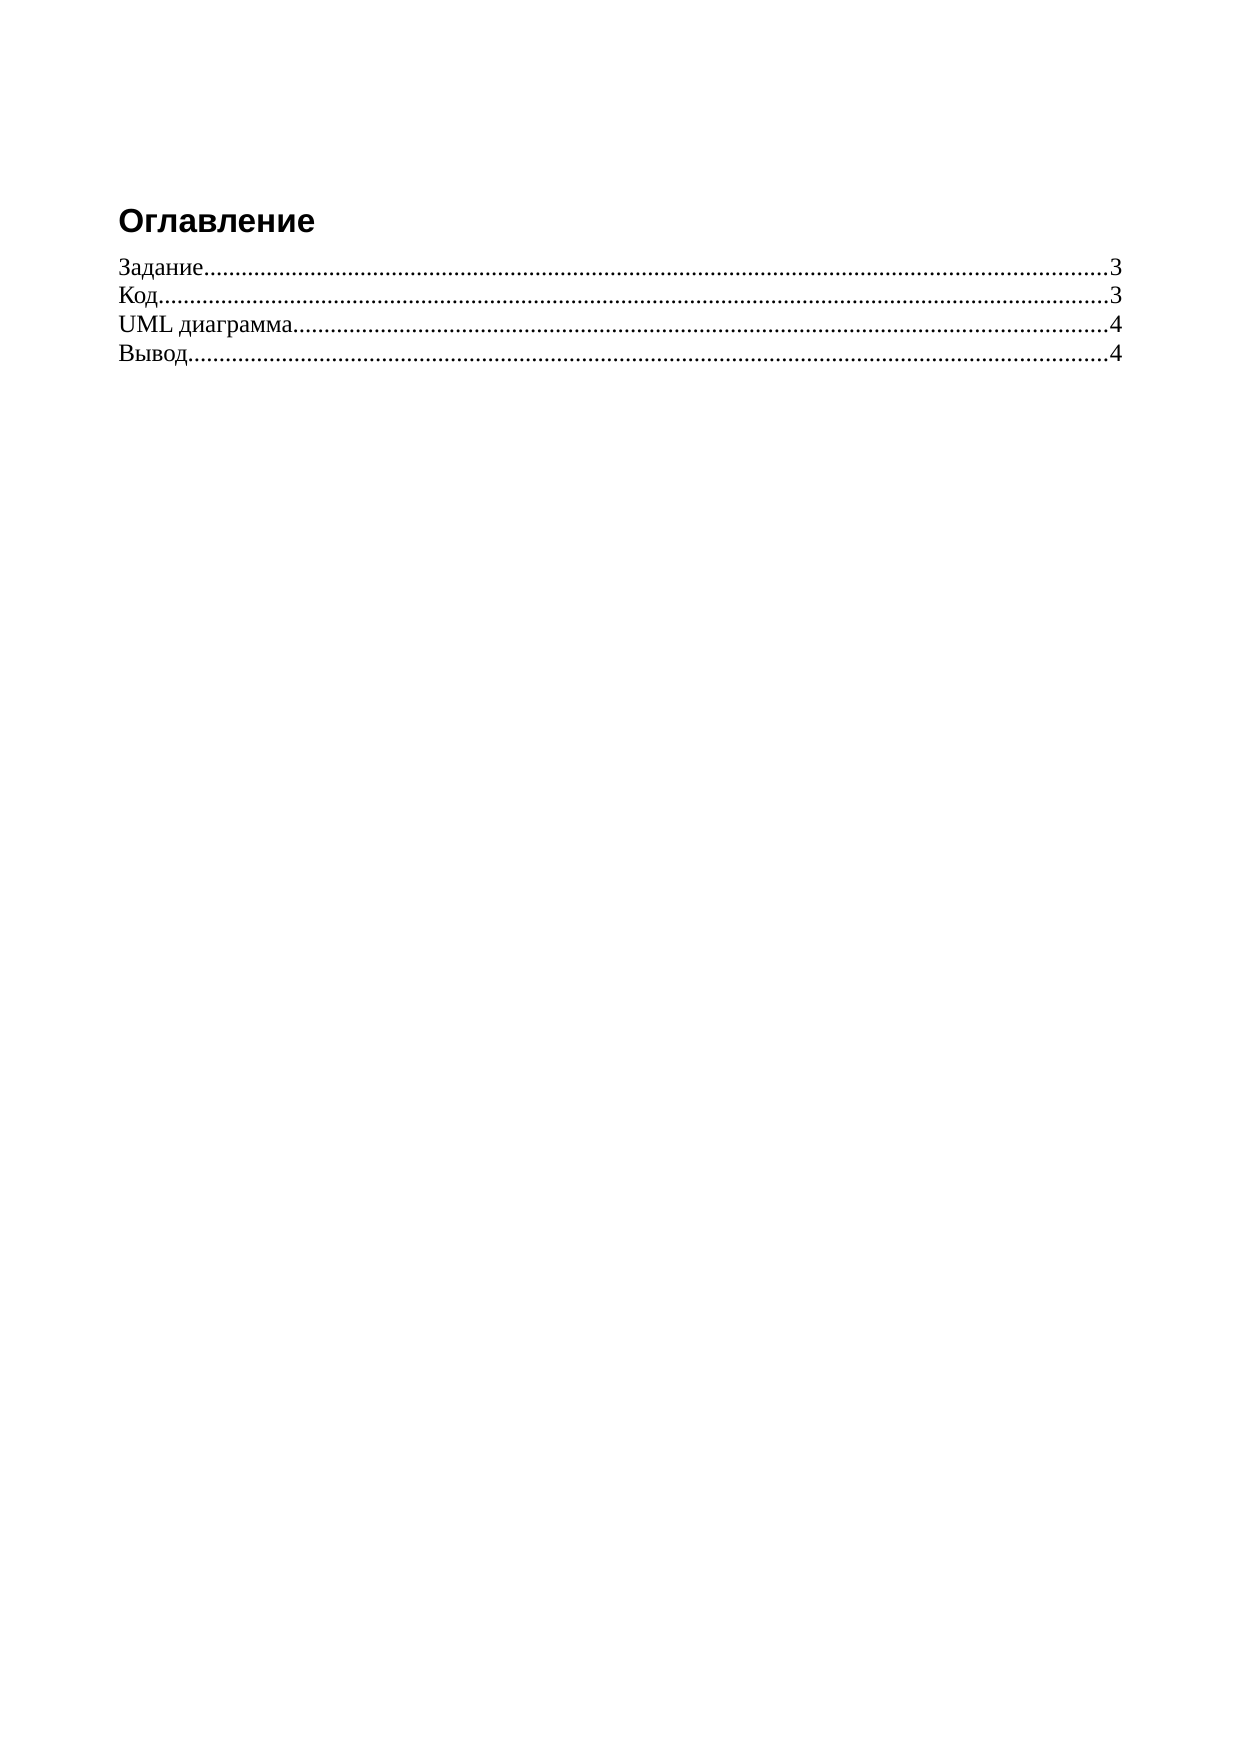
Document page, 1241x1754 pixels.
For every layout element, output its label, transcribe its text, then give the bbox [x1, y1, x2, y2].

text Задание 3 [118, 252, 1122, 280]
text UML диаграмма 4 [118, 309, 1122, 338]
text Код 3 [118, 280, 1122, 309]
text Вывод 4 [118, 338, 1122, 367]
subtitle Оглавление [118, 201, 1122, 239]
